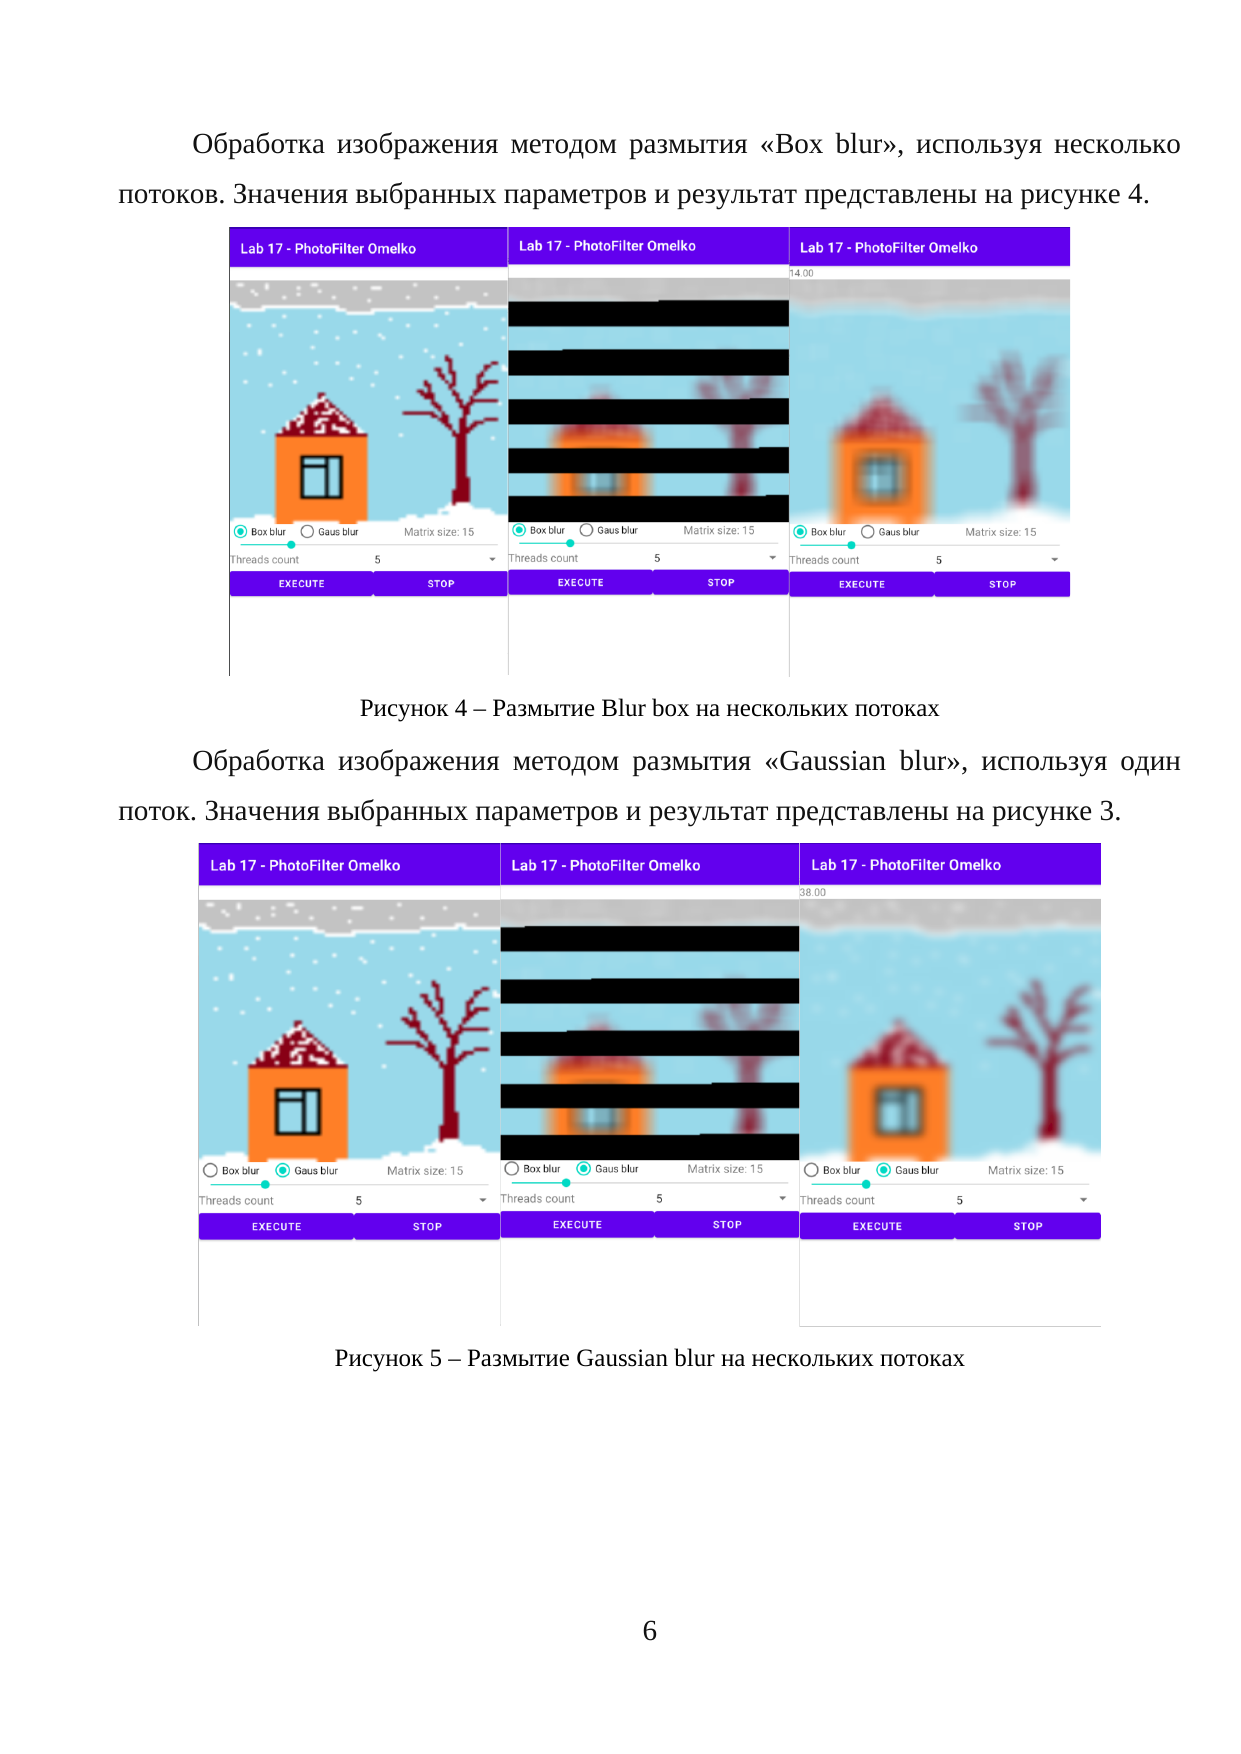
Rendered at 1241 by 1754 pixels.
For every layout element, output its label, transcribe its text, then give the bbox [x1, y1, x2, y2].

text Рисунок 5 – Размытие Gaussian blur на нескольких потоках [118, 1343, 334, 1372]
text Обработка изображения методом размытия «Box blur», используя несколько потоков. Значения выбранных параметров и результат представлены на рисунке 4. [118, 126, 1181, 210]
text Рисунок 4 – Размытие Blur box на нескольких потоках [940, 693, 1181, 722]
text Рисунок 4 – Размытие Blur box на нескольких потоках [118, 693, 360, 722]
text Рисунок 5 – Размытие Gaussian blur на нескольких потоках [965, 1343, 1181, 1372]
text Обработка изображения методом размытия «Gaussian blur», используя один поток. Значения выбранных параметров и результат представлены на рисунке 3. [118, 743, 1181, 827]
